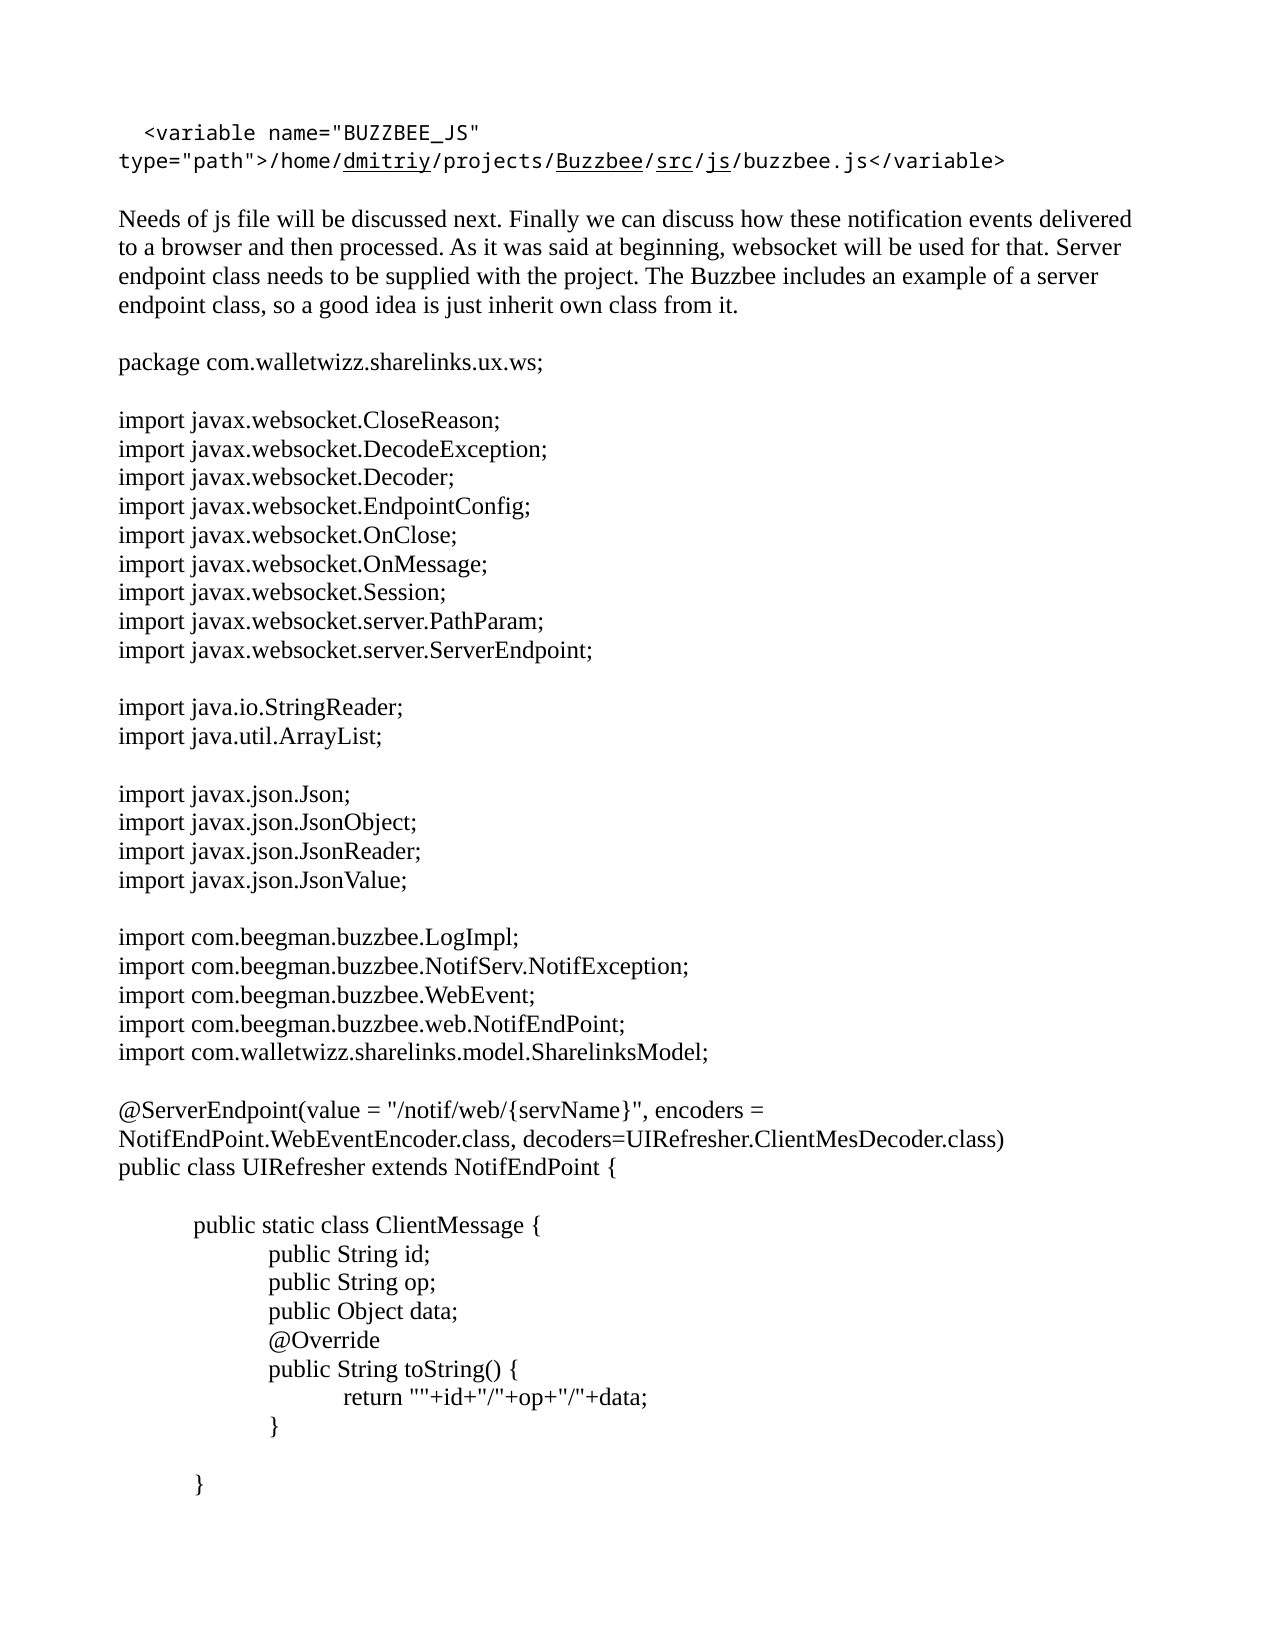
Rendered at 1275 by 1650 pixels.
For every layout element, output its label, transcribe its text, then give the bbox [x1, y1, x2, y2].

text } [118, 1411, 1157, 1440]
text public String toString() { [118, 1354, 1157, 1382]
text return ""+id+"/"+op+"/"+data; [118, 1382, 1157, 1411]
text @ServerEndpoint(value = "/notif/web/{servName}", encoders = NotifEndPoint.WebEventEncoder.class, decoders=UIRefresher.ClientMesDecoder.class) [118, 1095, 1157, 1152]
text import javax.websocket.DecodeException; [118, 434, 1157, 462]
text import java.io.StringReader; [118, 692, 1157, 721]
text import com.beegman.buzzbee.web.NotifEndPoint; [118, 1009, 1157, 1037]
text import java.util.ArrayList; [118, 721, 1157, 750]
text public class UIRefresher extends NotifEndPoint { [118, 1152, 1157, 1181]
text import javax.websocket.EndpointConfig; [118, 491, 1157, 520]
text public static class ClientMessage { [118, 1210, 1157, 1239]
text @Override [118, 1325, 1157, 1354]
text public Object data; [118, 1296, 1157, 1325]
text import javax.json.JsonObject; [118, 807, 1157, 836]
text import javax.websocket.server.ServerEndpoint; [118, 635, 1157, 664]
text import com.walletwizz.sharelinks.model.SharelinksModel; [118, 1037, 1157, 1066]
text public String id; [118, 1239, 1157, 1267]
text import javax.websocket.server.PathParam; [118, 606, 1157, 635]
text import javax.websocket.Session; [118, 577, 1157, 606]
text import com.beegman.buzzbee.LogImpl; [118, 922, 1157, 951]
text <variable name="BUZZBEE_JS" type="path">/home/dmitriy/projects/Buzzbee/src/js/buzzbee.js</variable> [118, 118, 1157, 175]
text import com.beegman.buzzbee.WebEvent; [118, 980, 1157, 1009]
text import javax.json.Json; [118, 779, 1157, 807]
text import javax.json.JsonReader; [118, 836, 1157, 865]
text import javax.json.JsonValue; [118, 865, 1157, 894]
text import javax.websocket.Decoder; [118, 462, 1157, 491]
text import javax.websocket.OnClose; [118, 520, 1157, 549]
text package com.walletwizz.sharelinks.ux.ws; [118, 347, 1157, 376]
text import javax.websocket.OnMessage; [118, 549, 1157, 577]
text } [118, 1469, 1157, 1497]
text import com.beegman.buzzbee.NotifServ.NotifException; [118, 951, 1157, 980]
text Needs of js file will be discussed next. Finally we can discuss how these notification events delivered to a browser and then processed. As it was said at beginning, websocket will be used for that. Server endpoint class needs to be supplied with the project. The Buzzbee includes an example of a server endpoint class, so a good idea is just inherit own class from it. [118, 204, 1157, 319]
text import javax.websocket.CloseReason; [118, 405, 1157, 434]
text public String op; [118, 1267, 1157, 1296]
